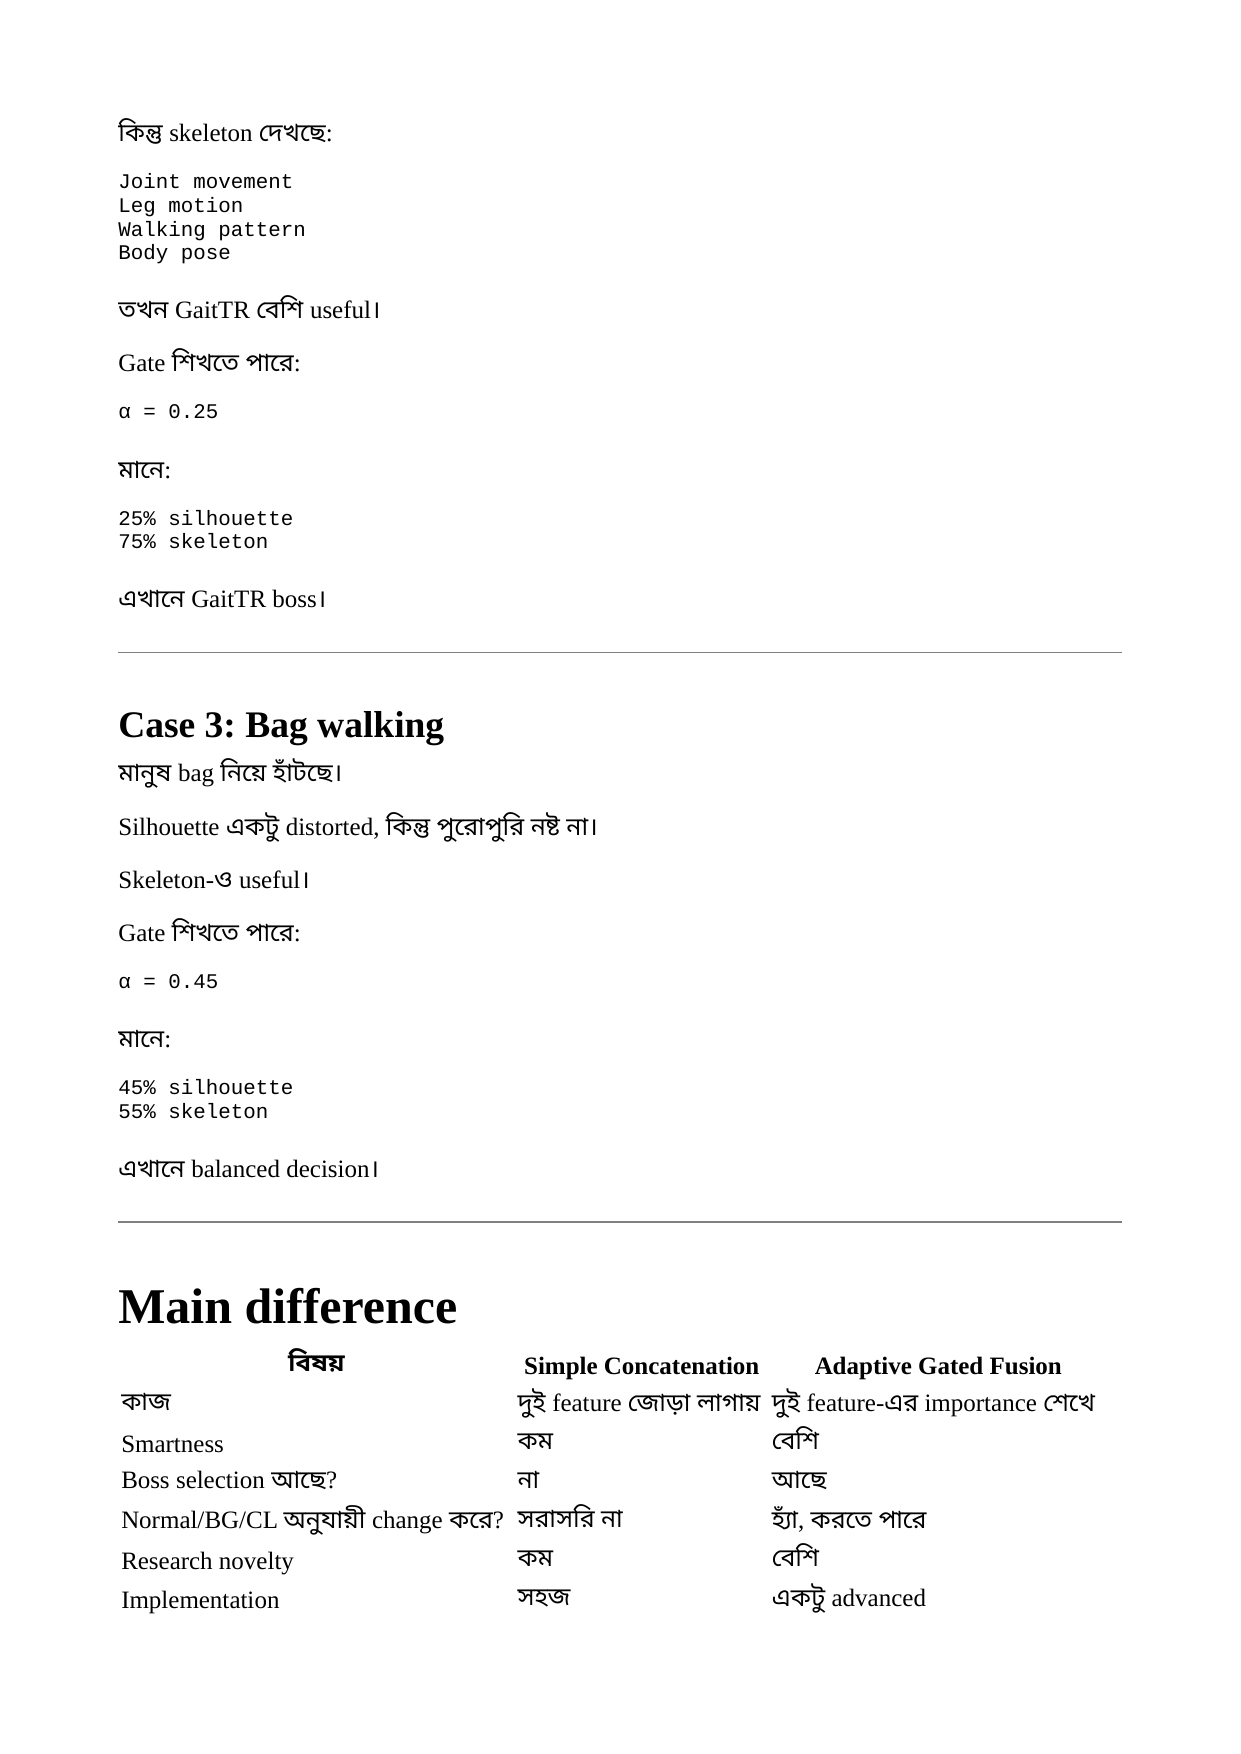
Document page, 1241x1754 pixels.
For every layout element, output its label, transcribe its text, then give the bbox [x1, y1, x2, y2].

text মানুষ bag নিয়ে হাঁটছে। [118, 758, 1122, 792]
text Leg motion [118, 195, 1122, 218]
text Gate শিখতে পারে: [118, 348, 1122, 382]
table_cell আছে [769, 1463, 1108, 1502]
text এখানে balanced decision। [118, 1154, 1122, 1187]
text কিন্তু skeleton দেখছে: [118, 118, 1122, 152]
text 55% skeleton [118, 1101, 1122, 1124]
table_cell দুই feature-এর importance শেখে [769, 1385, 1108, 1424]
table_cell Implementation [118, 1580, 514, 1619]
table_cell Research novelty [118, 1541, 514, 1580]
text 25% silhouette [118, 508, 1122, 531]
text এখানে GaitTR boss। [118, 584, 1122, 618]
table_header Adaptive Gated Fusion [769, 1346, 1108, 1385]
subtitle Case 3: Bag walking [118, 703, 1122, 746]
text 45% silhouette [118, 1077, 1122, 1101]
text 75% skeleton [118, 531, 1122, 555]
subtitle Main difference [118, 1276, 1122, 1334]
table_cell কম [514, 1424, 769, 1463]
text Joint movement [118, 171, 1122, 195]
table_cell Normal/BG/CL অনুযায়ী change করে? [118, 1502, 514, 1541]
text মানে: [118, 455, 1122, 488]
table_cell কম [514, 1541, 769, 1580]
text α = 0.25 [118, 402, 1122, 425]
text Body pose [118, 242, 1122, 266]
table_cell দুই feature জোড়া লাগায় [514, 1385, 769, 1424]
table_cell Boss selection আছে? [118, 1463, 514, 1502]
table_cell বেশি [769, 1541, 1108, 1580]
text Walking pattern [118, 218, 1122, 242]
table_cell বেশি [769, 1424, 1108, 1463]
text Skeleton-ও useful। [118, 865, 1122, 898]
text Silhouette একটু distorted, কিন্তু পুরোপুরি নষ্ট না। [118, 812, 1122, 845]
text Gate শিখতে পারে: [118, 918, 1122, 951]
text মানে: [118, 1024, 1122, 1058]
table_header বিষয় [118, 1346, 514, 1385]
table_cell হ্যাঁ, করতে পারে [769, 1502, 1108, 1541]
table_cell কাজ [118, 1385, 514, 1424]
table_cell না [514, 1463, 769, 1502]
table_cell Smartness [118, 1424, 514, 1463]
text α = 0.45 [118, 971, 1122, 994]
table_header Simple Concatenation [514, 1346, 769, 1385]
table_cell একটু advanced [769, 1580, 1108, 1619]
table_cell সহজ [514, 1580, 769, 1619]
table_cell সরাসরি না [514, 1502, 769, 1541]
text তখন GaitTR বেশি useful। [118, 295, 1122, 329]
